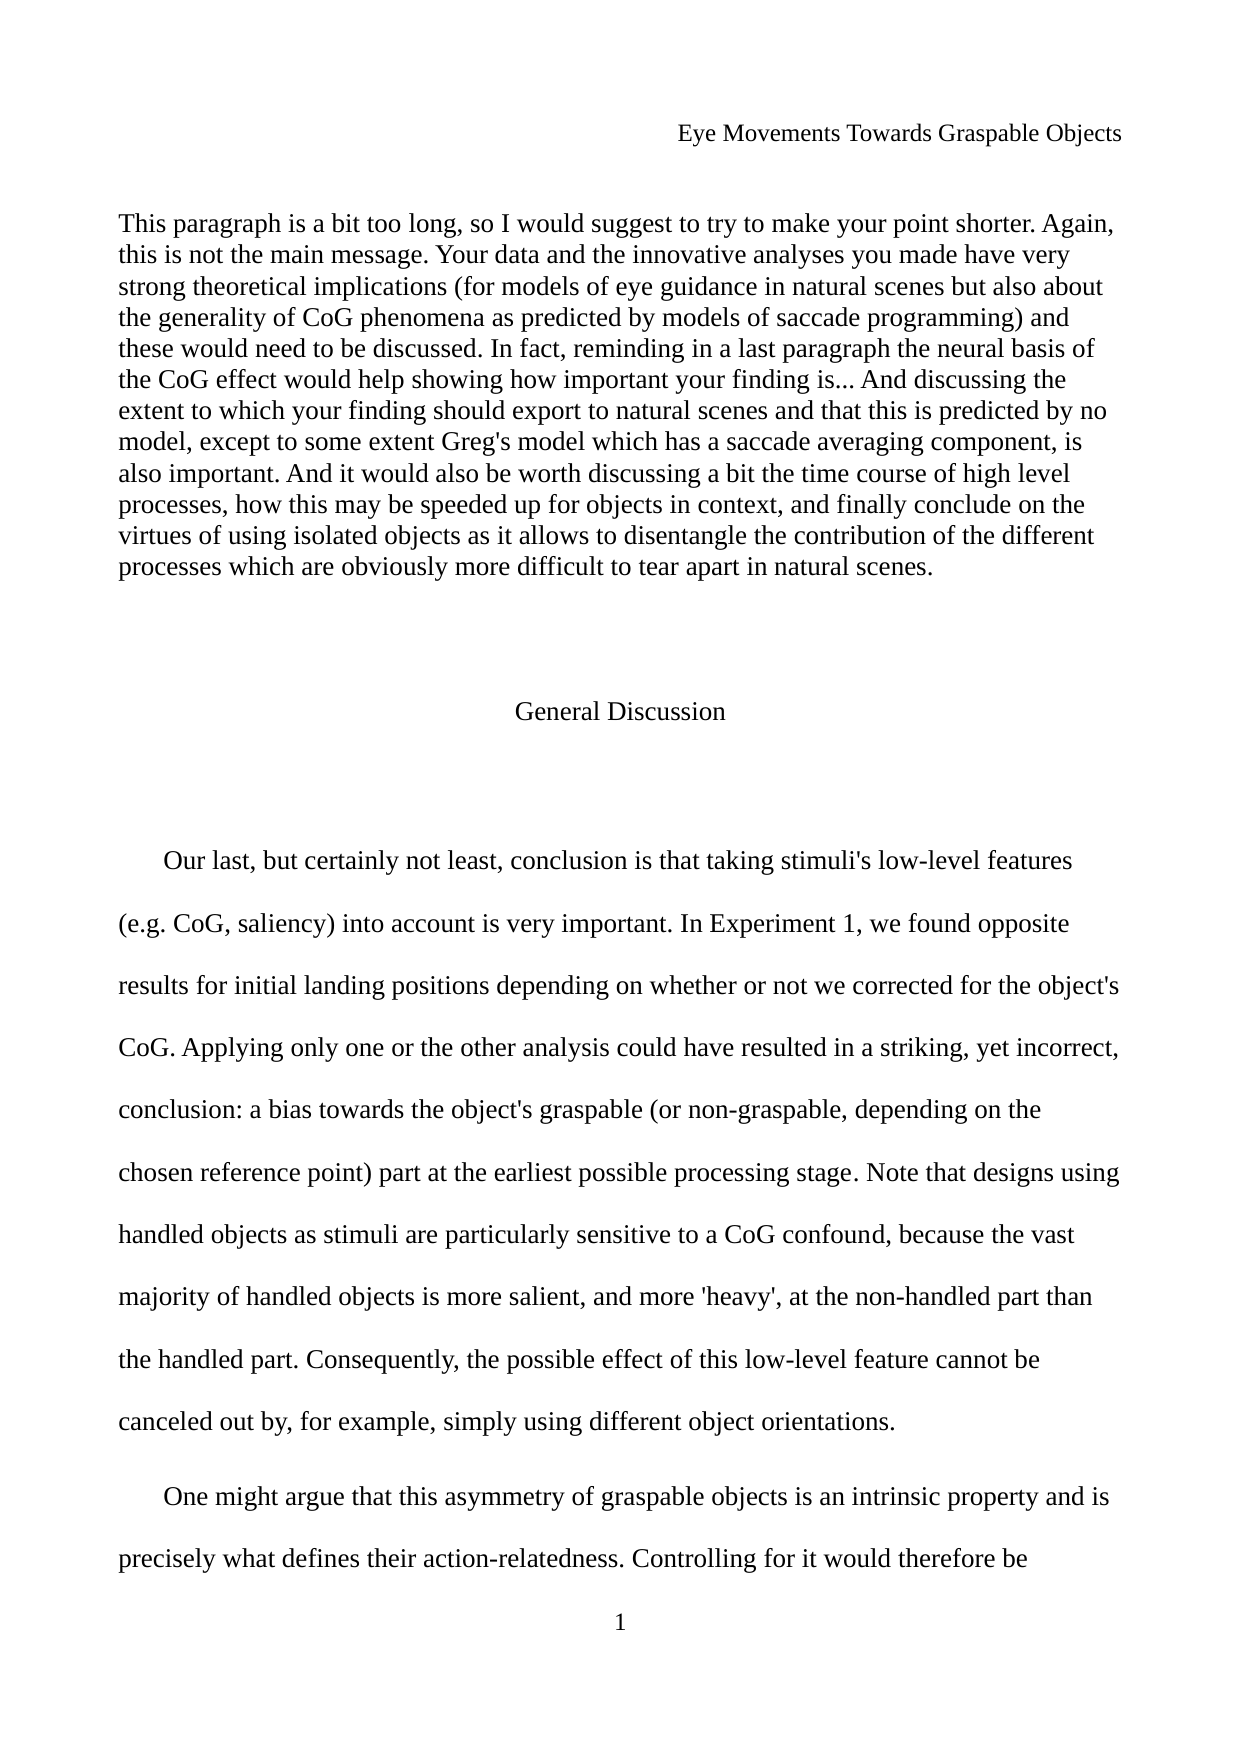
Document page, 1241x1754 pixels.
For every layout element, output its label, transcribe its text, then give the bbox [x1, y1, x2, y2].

text One might argue that this asymmetry of graspable objects is an intrinsic property and is precisely what defines their action-relatedness. Controlling for it would therefore be [118, 1480, 1122, 1573]
text Our last, but certainly not least, conclusion is that taking stimuli's low-level features (e.g. CoG, saliency) into account is very important. In Experiment 1, we found opposite results for initial landing positions depending on whether or not we corrected for the object's CoG. Applying only one or the other analysis could have resulted in a striking, yet incorrect, conclusion: a bias towards the object's graspable (or non-graspable, depending on the chosen reference point) part at the earliest possible processing stage. Note that designs using handled objects as stimuli are particularly sensitive to a CoG confound, because the vast majority of handled objects is more salient, and more 'heavy', at the non-handled part than the handled part. Consequently, the possible effect of this low-level feature cannot be canceled out by, for example, simply using different object orientations. [118, 844, 1122, 1436]
text This paragraph is a bit too long, so I would suggest to try to make your point shorter. Again, this is not the main message. Your data and the innovative analyses you made have very strong theoretical implications (for models of eye guidance in natural scenes but also about the generality of CoG phenomena as predicted by models of saccade programming) and these would need to be discussed. In fact, reminding in a last paragraph the neural basis of the CoG effect would help showing how important your finding is... And discussing the extent to which your finding should export to natural scenes and that this is predicted by no model, except to some extent Greg's model which has a saccade averaging component, is also important. And it would also be worth discussing a bit the time course of high level processes, how this may be speeded up for objects in context, and finally conclude on the virtues of using isolated objects as it allows to disentangle the contribution of the different processes which are obviously more difficult to tear apart in natural scenes. [118, 207, 1122, 581]
subtitle General Discussion [118, 695, 1122, 726]
